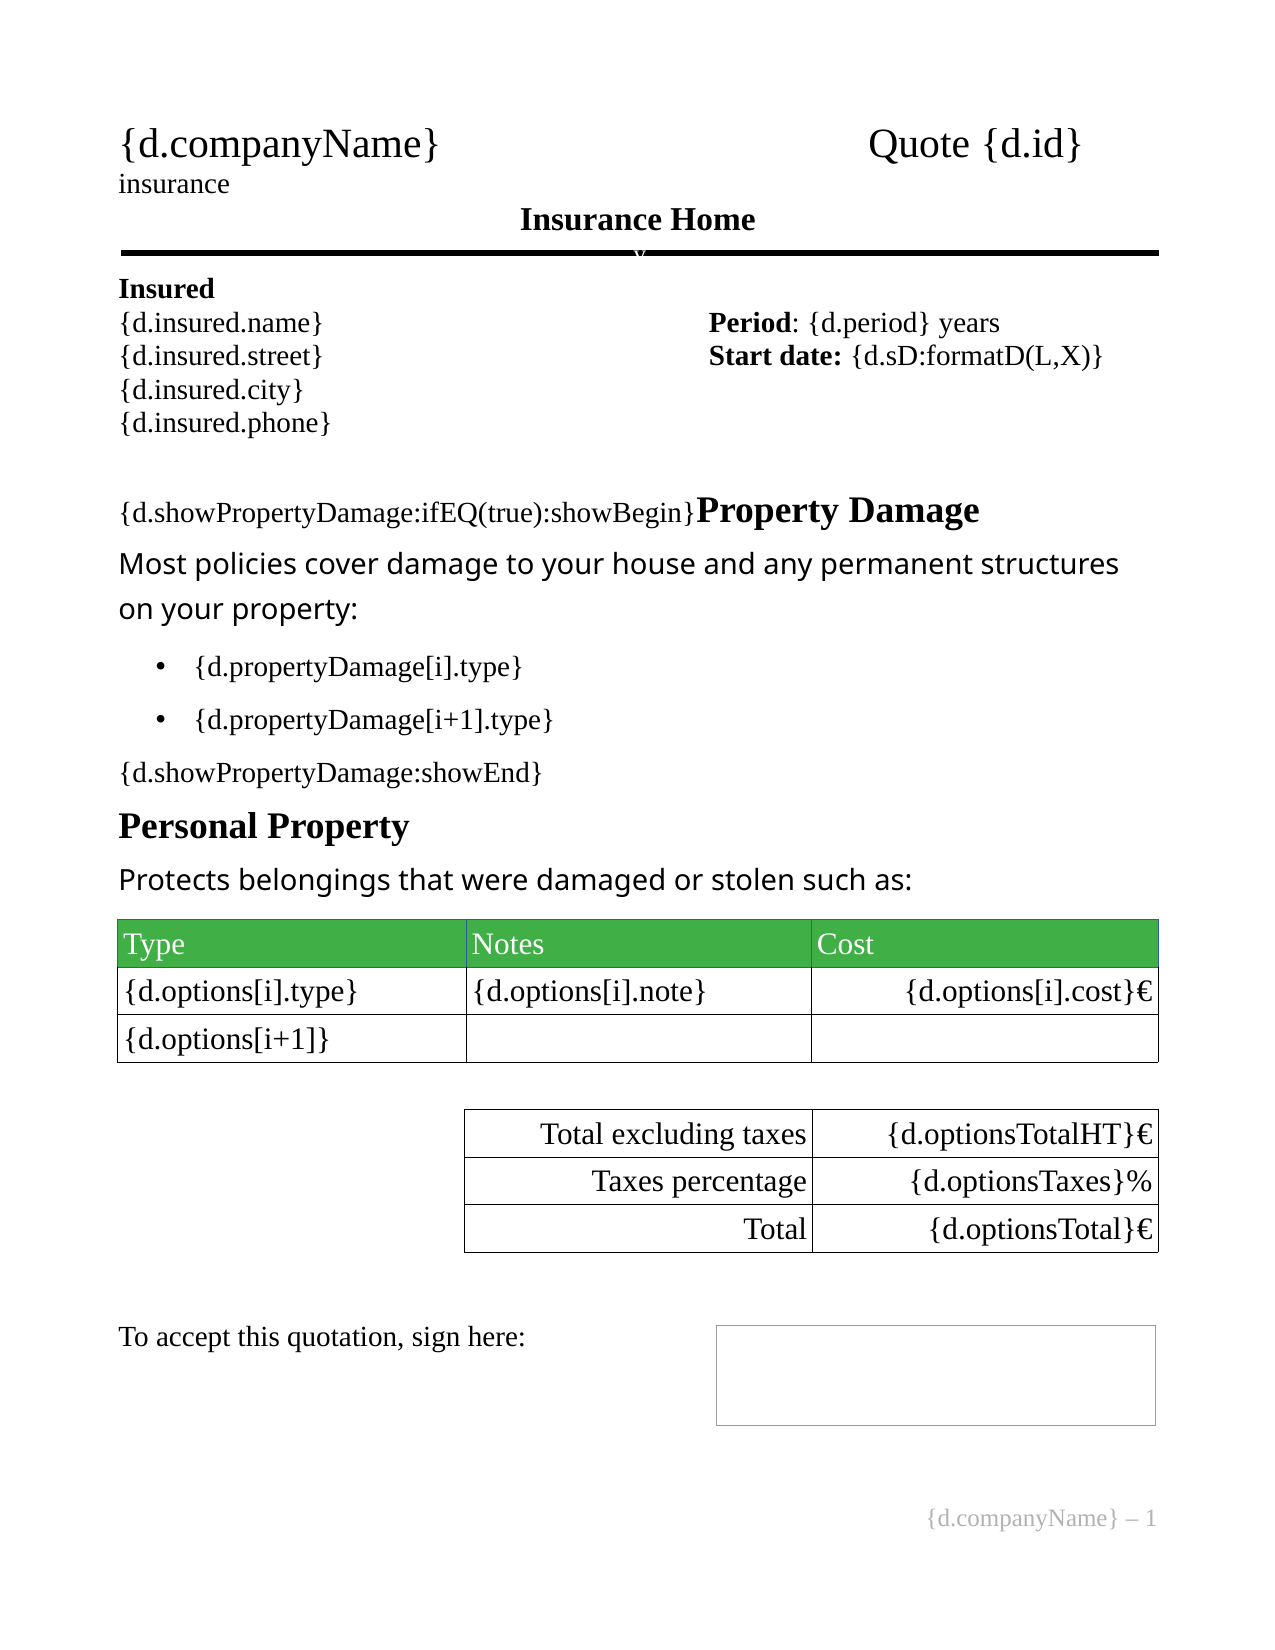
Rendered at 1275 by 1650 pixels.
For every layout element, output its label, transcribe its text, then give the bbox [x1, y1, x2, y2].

table_header {d.optionsTotalHT}€ [813, 1110, 1158, 1157]
table_cell [467, 1015, 811, 1062]
text {d.insured.name} Period: {d.period} years [118, 305, 1157, 338]
table_header Cost [812, 920, 1158, 967]
table_cell {d.options[i].note} [467, 968, 811, 1014]
text {d.showPropertyDamage:showEnd} [118, 755, 1157, 789]
text insurance [118, 166, 1157, 199]
text {d.companyName} Quote {d.id} [118, 118, 1157, 166]
list {d.propertyDamage[i+1].type} [156, 702, 1157, 736]
table_cell Taxes percentage [465, 1158, 812, 1204]
text Protects belongings that were damaged or stolen such as: [118, 859, 1157, 899]
table_header Total excluding taxes [465, 1110, 812, 1157]
table_cell [812, 1015, 1158, 1062]
text Insured [118, 271, 1157, 305]
text {d.insured.city} [118, 372, 1157, 406]
table_cell {d.optionsTotal}€ [813, 1205, 1158, 1252]
table_cell Total [465, 1205, 812, 1252]
text Insurance Home [118, 199, 1157, 238]
text Most policies cover damage to your house and any permanent structures on your property: [118, 543, 1157, 628]
text {d.insured.phone} [118, 406, 1157, 439]
table_header Type [118, 920, 466, 967]
list {d.propertyDamage[i].type} [156, 649, 1157, 682]
text {d.insured.street} Start date: {d.sD:formatD(L,X)} [118, 338, 1157, 372]
table_cell {d.options[i].type} [118, 968, 466, 1014]
subtitle {d.showPropertyDamage:ifEQ(true):showBegin}Property Damage [118, 487, 1157, 530]
table_cell {d.options[i].cost}€ [812, 968, 1158, 1014]
subtitle Personal Property [118, 803, 1157, 846]
table_cell {d.options[i+1]} [118, 1015, 466, 1062]
table_cell {d.optionsTaxes}% [813, 1158, 1158, 1204]
table_header Notes [467, 920, 811, 967]
text To accept this quotation, sign here: [118, 1319, 1157, 1353]
